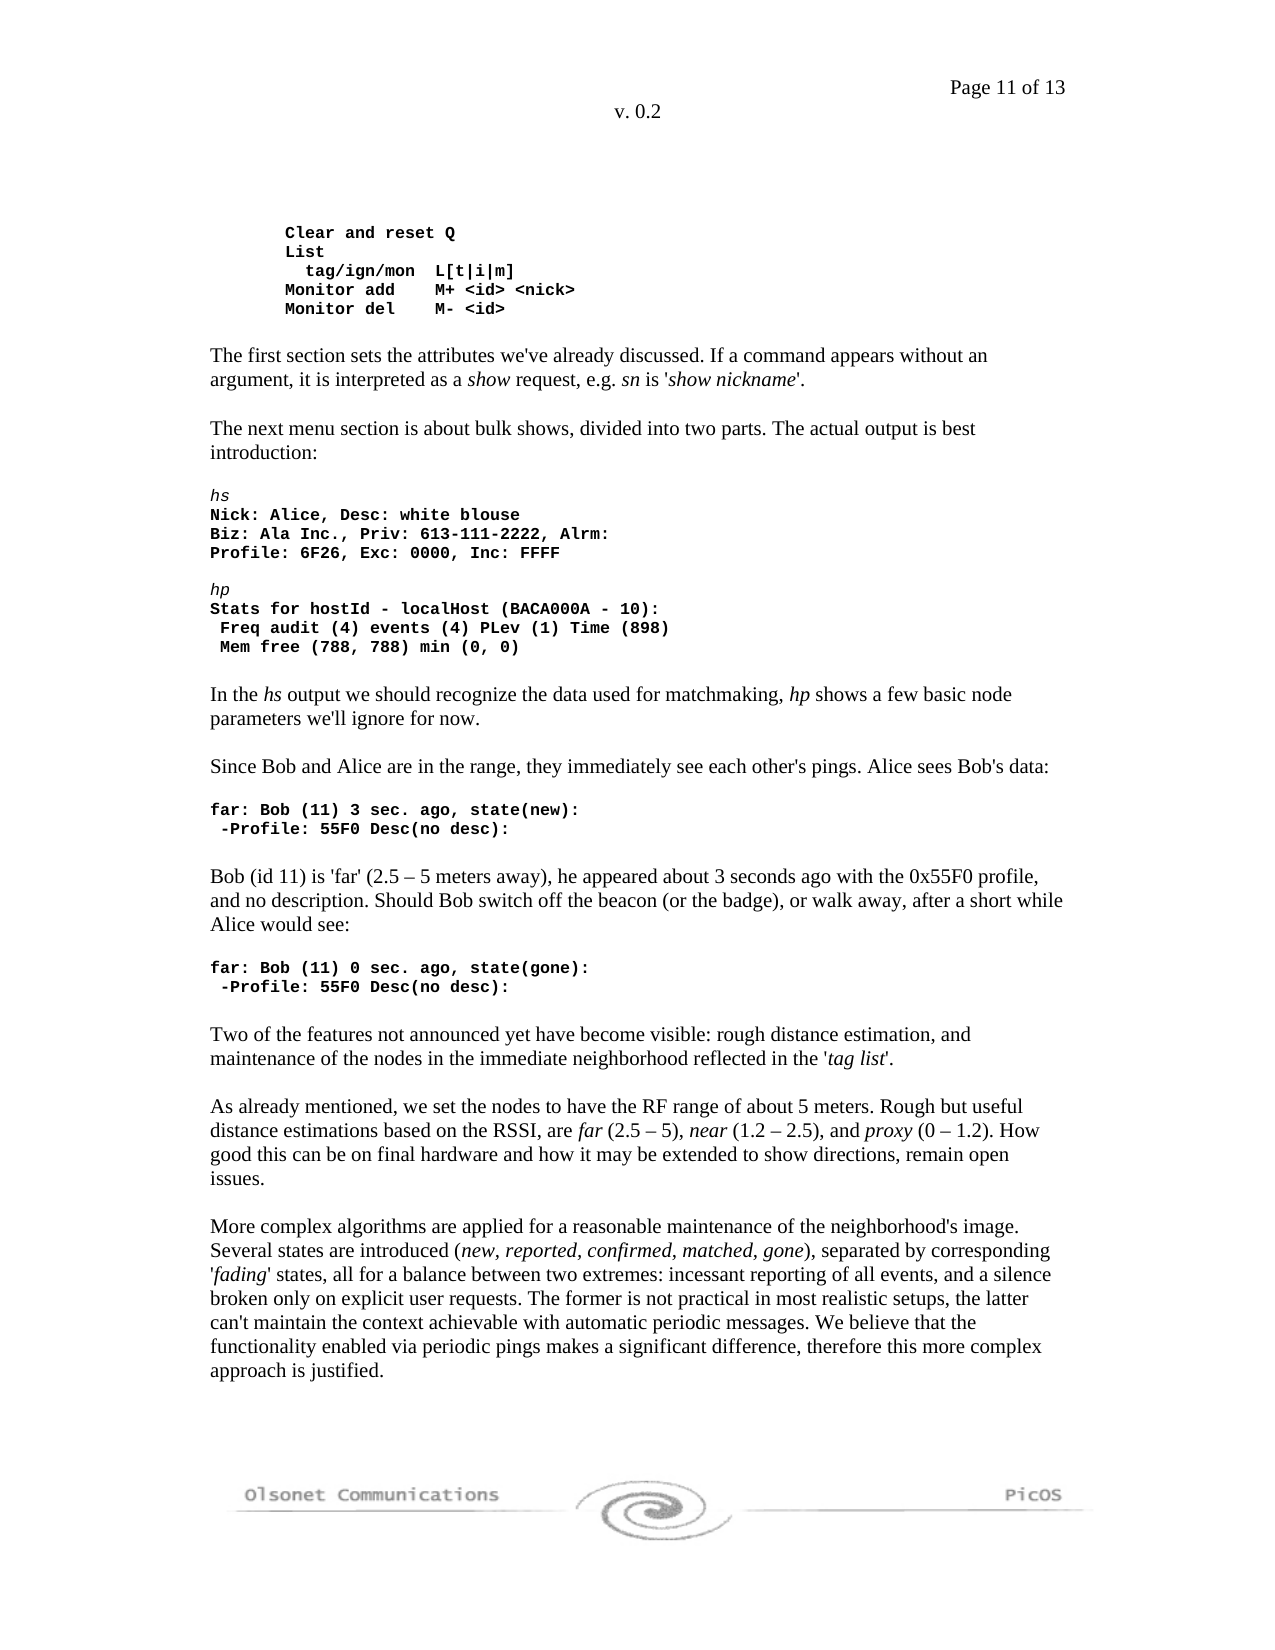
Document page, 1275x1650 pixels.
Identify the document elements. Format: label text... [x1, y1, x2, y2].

text Since Bob and Alice are in the range, they immediately see each other's pings. Alice sees Bob's data: [210, 754, 1065, 778]
text More complex algorithms are applied for a reasonable maintenance of the neighborhood's image. Several states are introduced (new, reported, confirmed, matched, gone), separated by corresponding 'fading' states, all for a balance between two extremes: incessant reporting of all events, and a silence broken only on explicit user requests. The former is not practical in most realistic setups, the latter can't maintain the context achievable with automatic periodic messages. We believe that the functionality enabled via periodic pings makes a significant difference, therefore this more complex approach is justified. [210, 1214, 1065, 1382]
text far: Bob (11) 0 sec. ago, state(gone): [210, 960, 1065, 979]
text Freq audit (4) events (4) PLev (1) Time (898) [210, 620, 1065, 638]
picture [226, 1464, 1094, 1566]
text Monitor add M+ <id> <nick> [210, 282, 1065, 300]
text As already mentioned, we set the nodes to have the RF range of about 5 meters. Rough but useful distance estimations based on the RSSI, are far (2.5 – 5), near (1.2 – 2.5), and proxy (0 – 1.2). How good this can be on final hardware and how it may be extended to show directions, remain open issues. [210, 1094, 1065, 1190]
text -Profile: 55F0 Desc(no desc): [210, 821, 1065, 839]
text Nick: Alice, Desc: white blouse [210, 507, 1065, 525]
text -Profile: 55F0 Desc(no desc): [210, 979, 1065, 997]
text Monitor del M- <id> [210, 300, 1065, 319]
text Bob (id 11) is 'far' (2.5 – 5 meters away), he appeared about 3 seconds ago with the 0x55F0 profile, and no description. Should Bob switch off the beacon (or the badge), or walk away, after a short while Alice would see: [210, 863, 1065, 936]
text In the hs output we should recognize the data used for matchmaking, hp shows a few basic node parameters we'll ignore for now. [210, 681, 1065, 729]
text Two of the features not announced yet have become visible: rough distance estimation, and maintenance of the nodes in the immediate neighborhood reflected in the 'tag list'. [210, 1022, 1065, 1070]
text The first section sets the attributes we've already discussed. If a command appears without an argument, it is interpreted as a show request, e.g. sn is 'show nickname'. [210, 343, 1065, 391]
text hp [210, 582, 1065, 601]
text hs [210, 488, 1065, 507]
text Biz: Ala Inc., Priv: 613-111-2222, Alrm: [210, 525, 1065, 544]
text Profile: 6F26, Exc: 0000, Inc: FFFF [210, 544, 1065, 563]
text The next menu section is about bulk shows, divided into two parts. The actual output is best introduction: [210, 416, 1065, 464]
text List [210, 244, 1065, 263]
text far: Bob (11) 3 sec. ago, state(new): [210, 802, 1065, 821]
text Mem free (788, 788) min (0, 0) [210, 638, 1065, 657]
text tag/ign/mon L[t|i|m] [210, 263, 1065, 282]
text Clear and reset Q [210, 225, 1065, 244]
text Stats for hostId - localHost (BACA000A - 10): [210, 601, 1065, 620]
